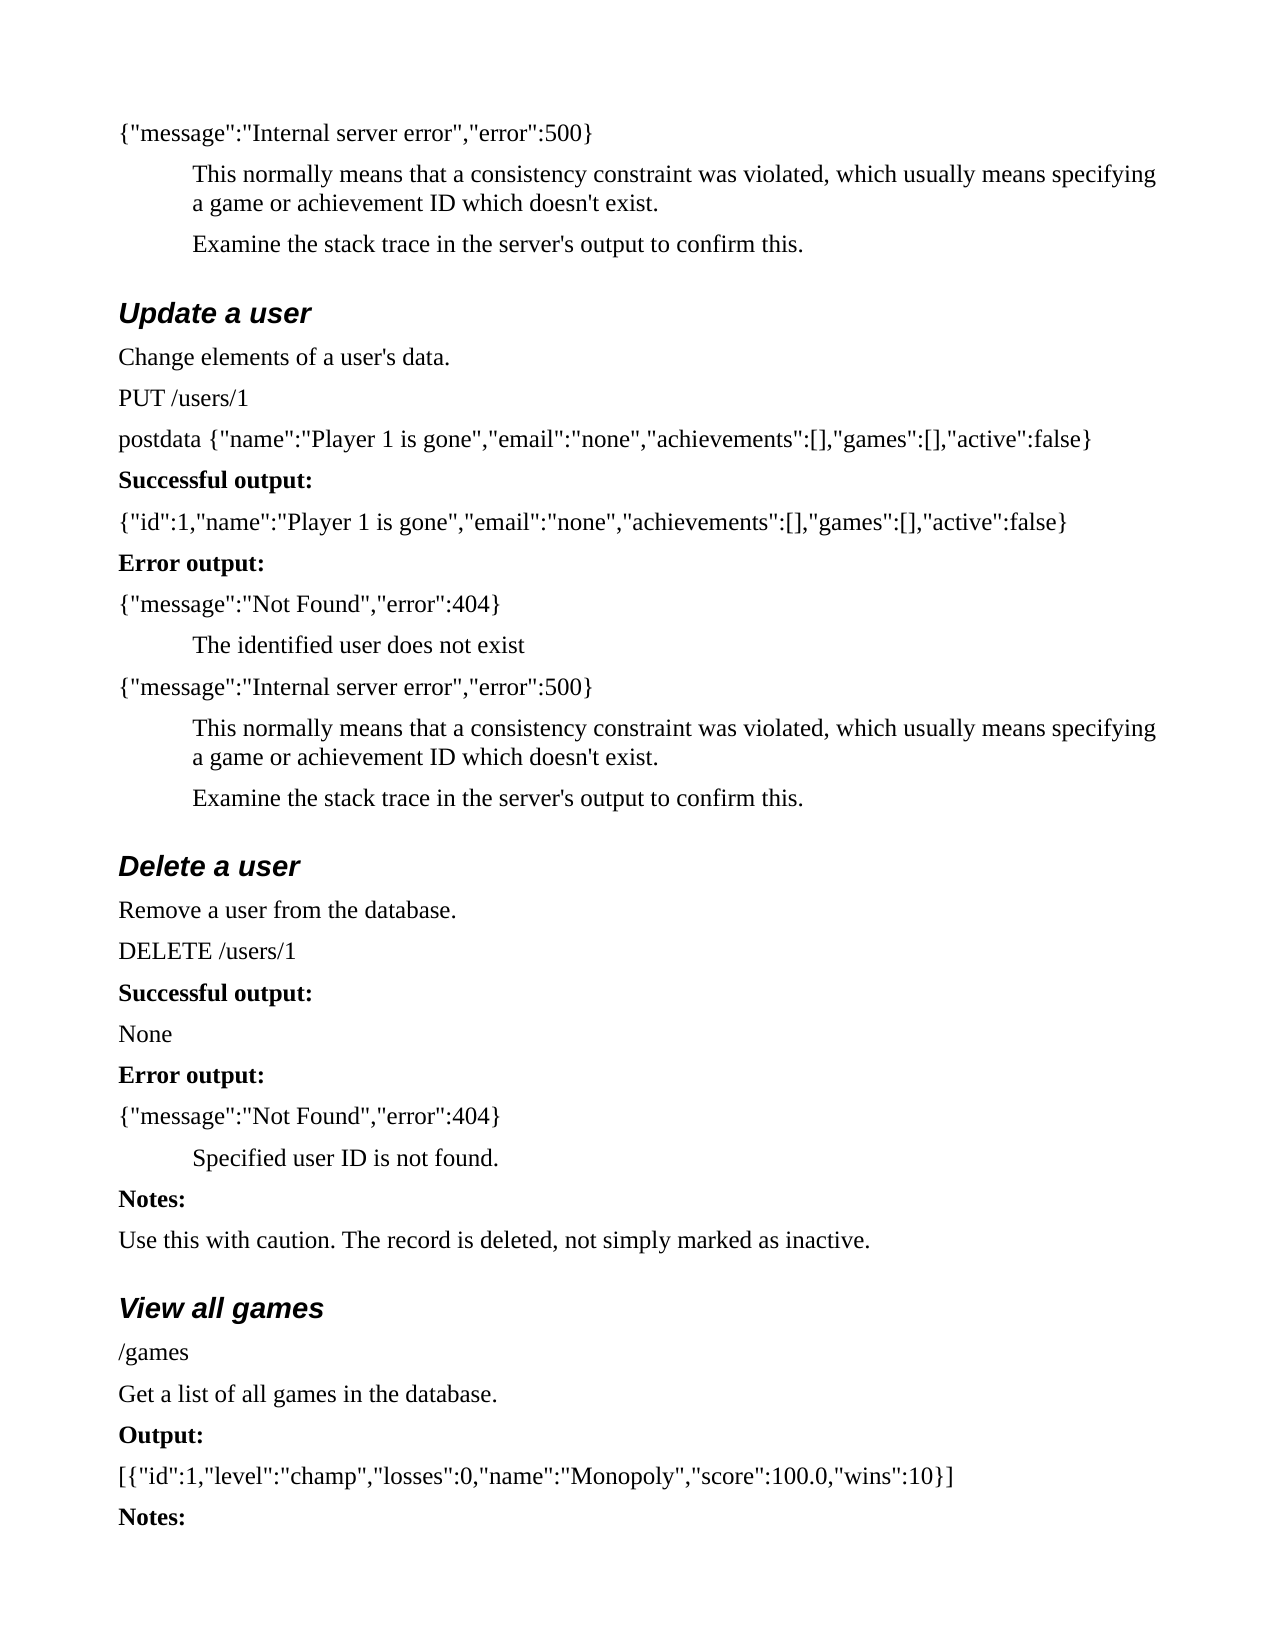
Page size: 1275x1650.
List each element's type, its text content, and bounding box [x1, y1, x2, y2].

text Error output: [118, 1060, 1157, 1089]
text None [118, 1019, 1157, 1048]
subtitle View all games [118, 1291, 1157, 1325]
text postdata {"name":"Player 1 is gone","email":"none","achievements":[],"games":[],"active":false} [118, 424, 1157, 453]
text {"id":1,"name":"Player 1 is gone","email":"none","achievements":[],"games":[],"active":false} [118, 507, 1157, 535]
text /games [118, 1337, 1157, 1366]
text Change elements of a user's data. [118, 342, 1157, 370]
text Get a list of all games in the database. [118, 1379, 1157, 1407]
text Successful output: [118, 978, 1157, 1006]
text {"message":"Not Found","error":404} [118, 1101, 1157, 1130]
text Examine the stack trace in the server's output to confirm this. [192, 783, 1157, 812]
text This normally means that a consistency constraint was violated, which usually means specifying a game or achievement ID which doesn't exist. [192, 159, 1157, 217]
text Notes: [118, 1502, 1157, 1531]
text The identified user does not exist [192, 630, 1157, 659]
text Notes: [118, 1184, 1157, 1213]
text Use this with caution. The record is deleted, not simply marked as inactive. [118, 1225, 1157, 1254]
text {"message":"Not Found","error":404} [118, 589, 1157, 618]
text Error output: [118, 548, 1157, 577]
text [{"id":1,"level":"champ","losses":0,"name":"Monopoly","score":100.0,"wins":10}] [118, 1461, 1157, 1490]
text Output: [118, 1420, 1157, 1449]
text PUT /users/1 [118, 383, 1157, 412]
text {"message":"Internal server error","error":500} [118, 672, 1157, 700]
text Examine the stack trace in the server's output to confirm this. [192, 229, 1157, 258]
text This normally means that a consistency constraint was violated, which usually means specifying a game or achievement ID which doesn't exist. [192, 713, 1157, 770]
text Specified user ID is not found. [192, 1143, 1157, 1171]
text {"message":"Internal server error","error":500} [118, 118, 1157, 147]
text DELETE /users/1 [118, 936, 1157, 965]
text Remove a user from the database. [118, 895, 1157, 924]
subtitle Update a user [118, 296, 1157, 329]
subtitle Delete a user [118, 849, 1157, 883]
text Successful output: [118, 465, 1157, 494]
